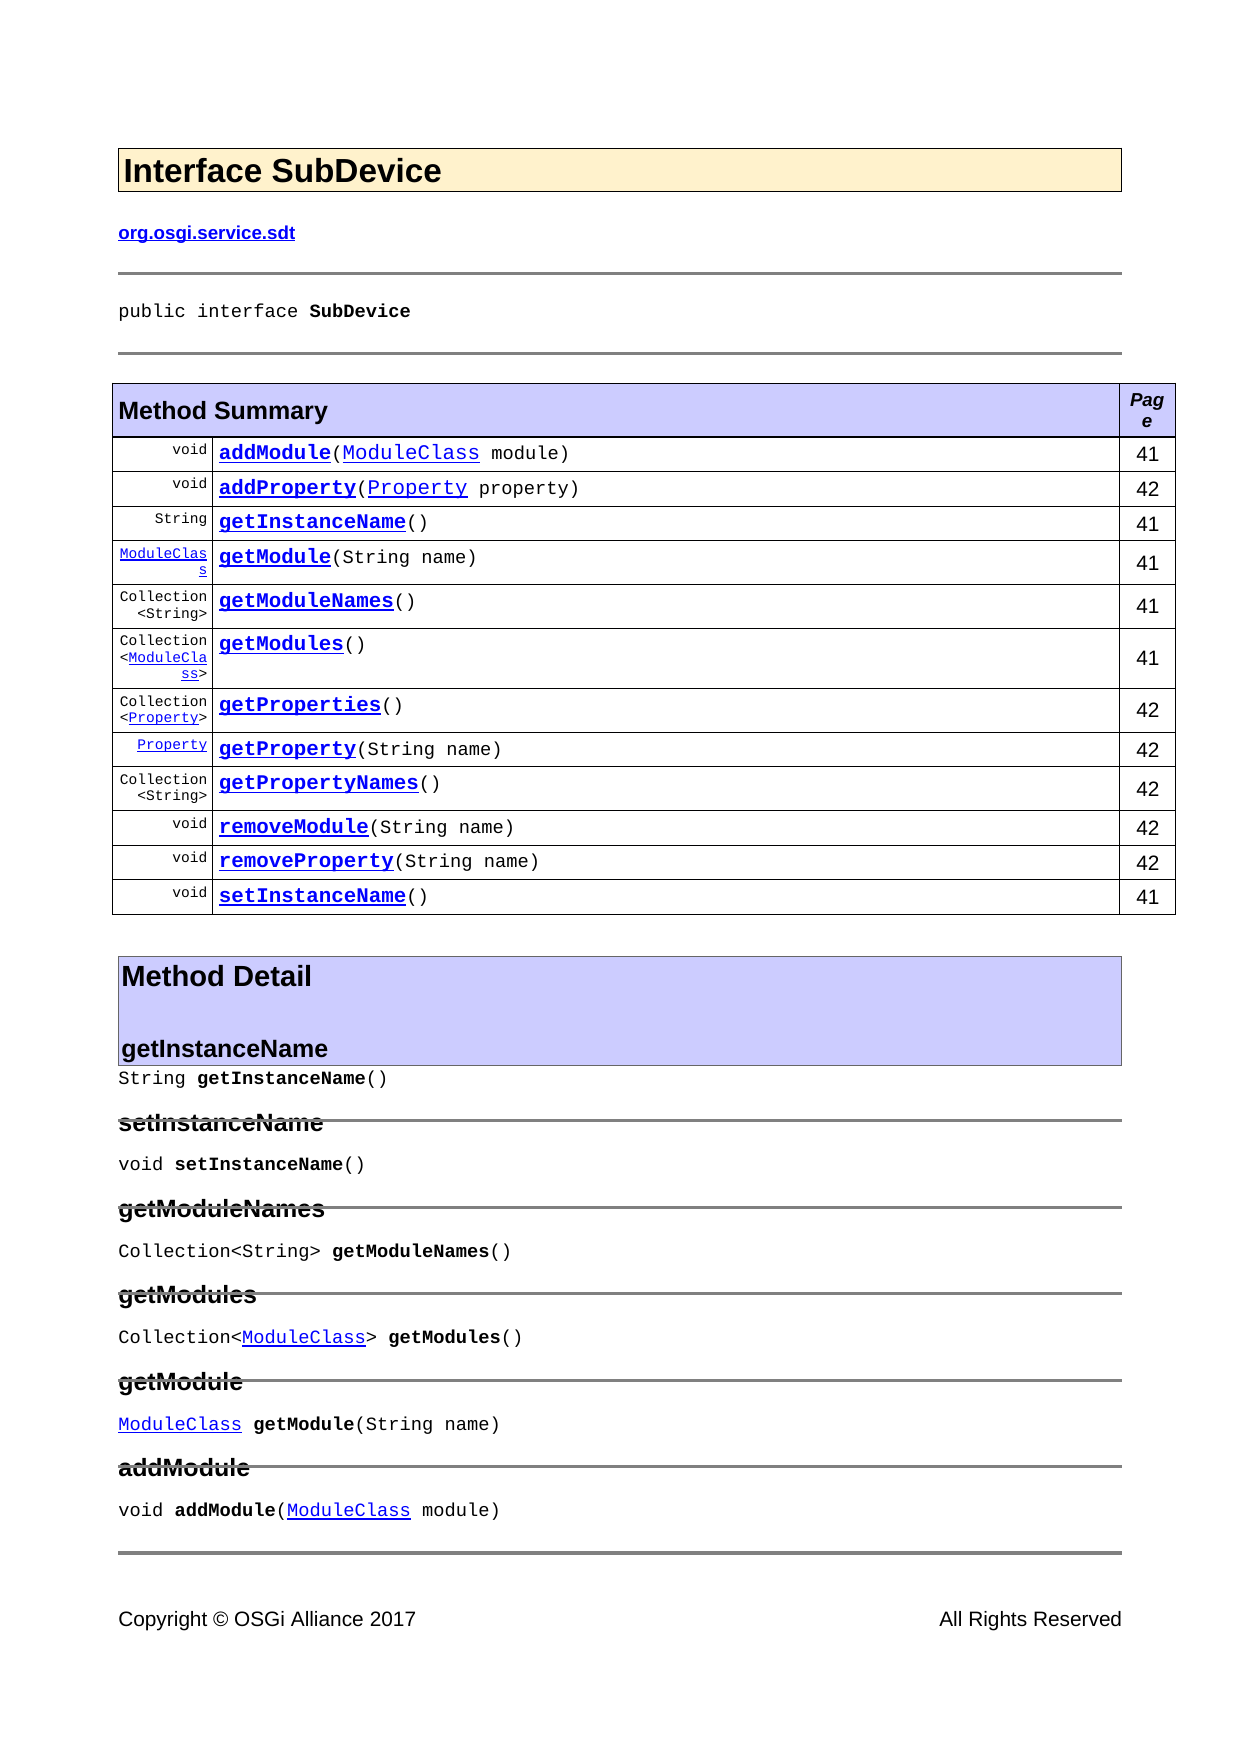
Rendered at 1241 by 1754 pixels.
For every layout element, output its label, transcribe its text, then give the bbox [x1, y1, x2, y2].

table_cell void [113, 880, 212, 914]
table_cell void [113, 472, 212, 506]
table_cell getProperties() [213, 689, 1119, 732]
table_header Page [1120, 384, 1175, 436]
table_cell void [113, 846, 212, 879]
table_cell Collection<String> [113, 767, 212, 810]
table_cell Collection<Property> [113, 689, 212, 732]
text Collection<String> getModuleNames() [118, 1242, 1122, 1263]
table_cell 42 [1120, 733, 1175, 766]
table_cell getInstanceName() [213, 507, 1119, 540]
text ModuleClass getModule(String name) [118, 1414, 1122, 1436]
table_cell 41 [1120, 438, 1175, 471]
table_header Method Summary [113, 384, 1119, 436]
table_cell addProperty(Property property) [213, 472, 1119, 506]
subtitle Method Detail [119, 957, 1121, 993]
text String getInstanceName() [118, 1069, 1122, 1090]
table_cell 42 [1120, 767, 1175, 810]
table_cell 41 [1120, 585, 1175, 628]
table_cell Property [113, 733, 212, 766]
text void addModule(ModuleClass module) [118, 1501, 1122, 1522]
table_cell getProperty(String name) [213, 733, 1119, 766]
table_cell 42 [1120, 689, 1175, 732]
table_cell 41 [1120, 629, 1175, 688]
subtitle Interface SubDevice [119, 149, 1121, 191]
table_cell ModuleClass [113, 541, 212, 584]
table_cell getModule(String name) [213, 541, 1119, 584]
table_cell 41 [1120, 507, 1175, 540]
table_cell getModules() [213, 629, 1119, 688]
table_cell removeModule(String name) [213, 811, 1119, 844]
table_cell Collection<String> [113, 585, 212, 628]
table_cell 41 [1120, 880, 1175, 914]
table_cell setInstanceName() [213, 880, 1119, 914]
table_cell 42 [1120, 811, 1175, 844]
text public interface SubDevice [118, 301, 1122, 323]
table_cell void [113, 438, 212, 471]
table_cell void [113, 811, 212, 844]
table_cell Collection<ModuleClass> [113, 629, 212, 688]
table_cell removeProperty(String name) [213, 846, 1119, 879]
table_cell getModuleNames() [213, 585, 1119, 628]
table_cell addModule(ModuleClass module) [213, 438, 1119, 471]
subtitle getInstanceName [119, 1031, 1121, 1065]
table_cell getPropertyNames() [213, 767, 1119, 810]
table_cell 42 [1120, 472, 1175, 506]
table_cell 41 [1120, 541, 1175, 584]
table_cell 42 [1120, 846, 1175, 879]
text void setInstanceName() [118, 1155, 1122, 1176]
text org.osgi.service.sdt [118, 221, 1122, 243]
table_cell String [113, 507, 212, 540]
text Collection<ModuleClass> getModules() [118, 1328, 1122, 1349]
